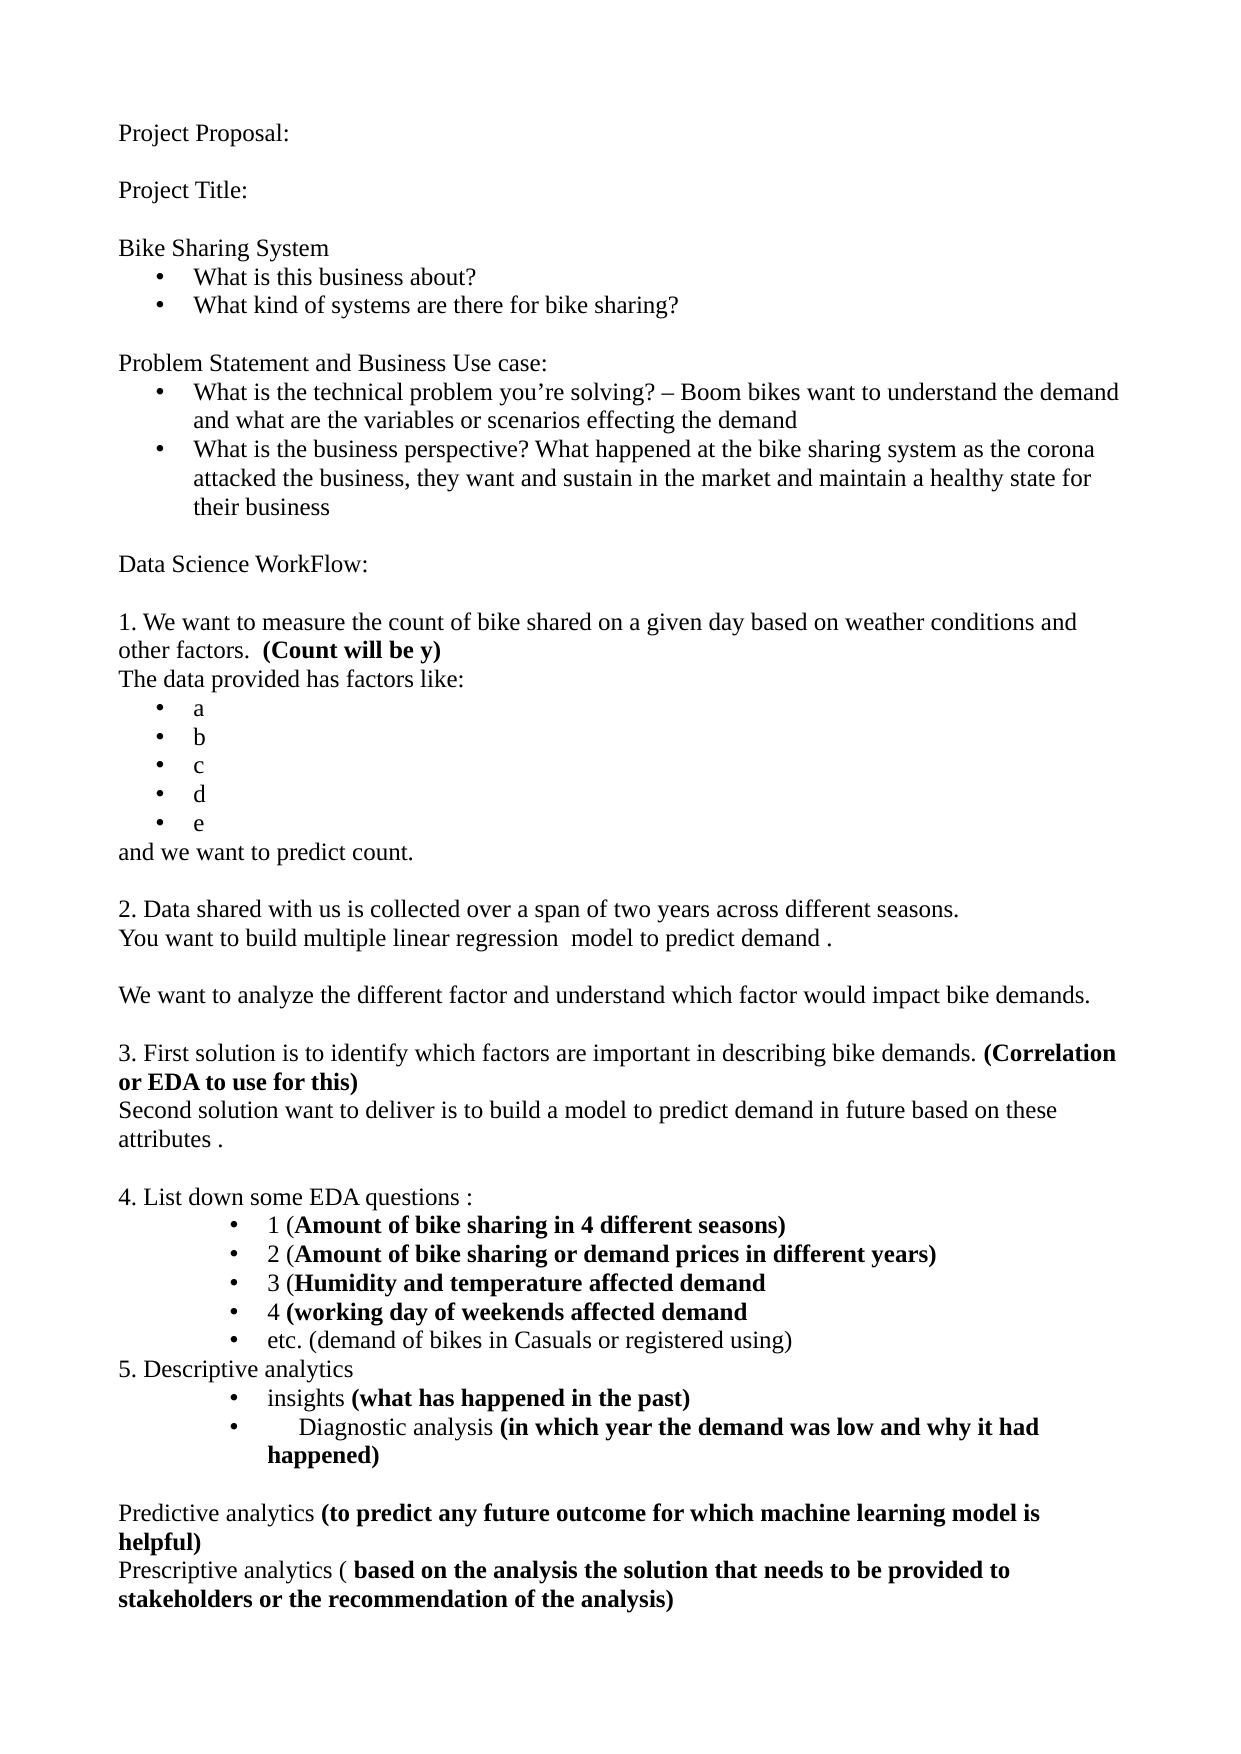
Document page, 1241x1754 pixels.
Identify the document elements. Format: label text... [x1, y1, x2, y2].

list d [156, 779, 1122, 808]
list b [156, 722, 1122, 751]
text Data Science WorkFlow: [118, 549, 1122, 578]
list c [156, 751, 1122, 779]
list Diagnostic analysis (in which year the demand was low and why it had happened) [229, 1412, 1122, 1469]
text 4. List down some EDA questions : [118, 1182, 1122, 1211]
text Project Title: [118, 176, 1122, 204]
text Problem Statement and Business Use case: [118, 348, 1122, 377]
list What is the business perspective? What happened at the bike sharing system as the corona attacked the business, they want and sustain in the market and maintain a healthy state for their business [156, 434, 1122, 521]
list 1 (Amount of bike sharing in 4 different seasons) [229, 1211, 1122, 1239]
text 5. Descriptive analytics [118, 1354, 1122, 1383]
list 3 (Humidity and temperature affected demand [229, 1268, 1122, 1297]
list What is the technical problem you’re solving? – Boom bikes want to understand the demand and what are the variables or scenarios effecting the demand [156, 377, 1122, 434]
list e [156, 808, 1122, 837]
text Predictive analytics (to predict any future outcome for which machine learning model is helpful) [118, 1498, 1122, 1556]
list 4 (working day of weekends affected demand [229, 1297, 1122, 1326]
text You want to build multiple linear regression model to predict demand . [118, 923, 1122, 952]
text 1. We want to measure the count of bike shared on a given day based on weather conditions and other factors. (Count will be y) [118, 607, 1122, 664]
text The data provided has factors like: [118, 664, 1122, 693]
text and we want to predict count. [118, 837, 1122, 866]
list 2 (Amount of bike sharing or demand prices in different years) [229, 1239, 1122, 1268]
text Project Proposal: [118, 118, 1122, 147]
text Prescriptive analytics ( based on the analysis the solution that needs to be provided to stakeholders or the recommendation of the analysis) [118, 1556, 1122, 1613]
text 3. First solution is to identify which factors are important in describing bike demands. (Correlation or EDA to use for this) [118, 1038, 1122, 1096]
list insights (what has happened in the past) [229, 1383, 1122, 1412]
list etc. (demand of bikes in Casuals or registered using) [229, 1326, 1122, 1354]
text 2. Data shared with us is collected over a span of two years across different seasons. [118, 894, 1122, 923]
list What kind of systems are there for bike sharing? [156, 291, 1122, 319]
text Bike Sharing System [118, 233, 1122, 262]
list a [156, 693, 1122, 722]
text We want to analyze the different factor and understand which factor would impact bike demands. [118, 981, 1122, 1009]
text Second solution want to deliver is to build a model to predict demand in future based on these attributes . [118, 1096, 1122, 1153]
list What is this business about? [156, 262, 1122, 291]
